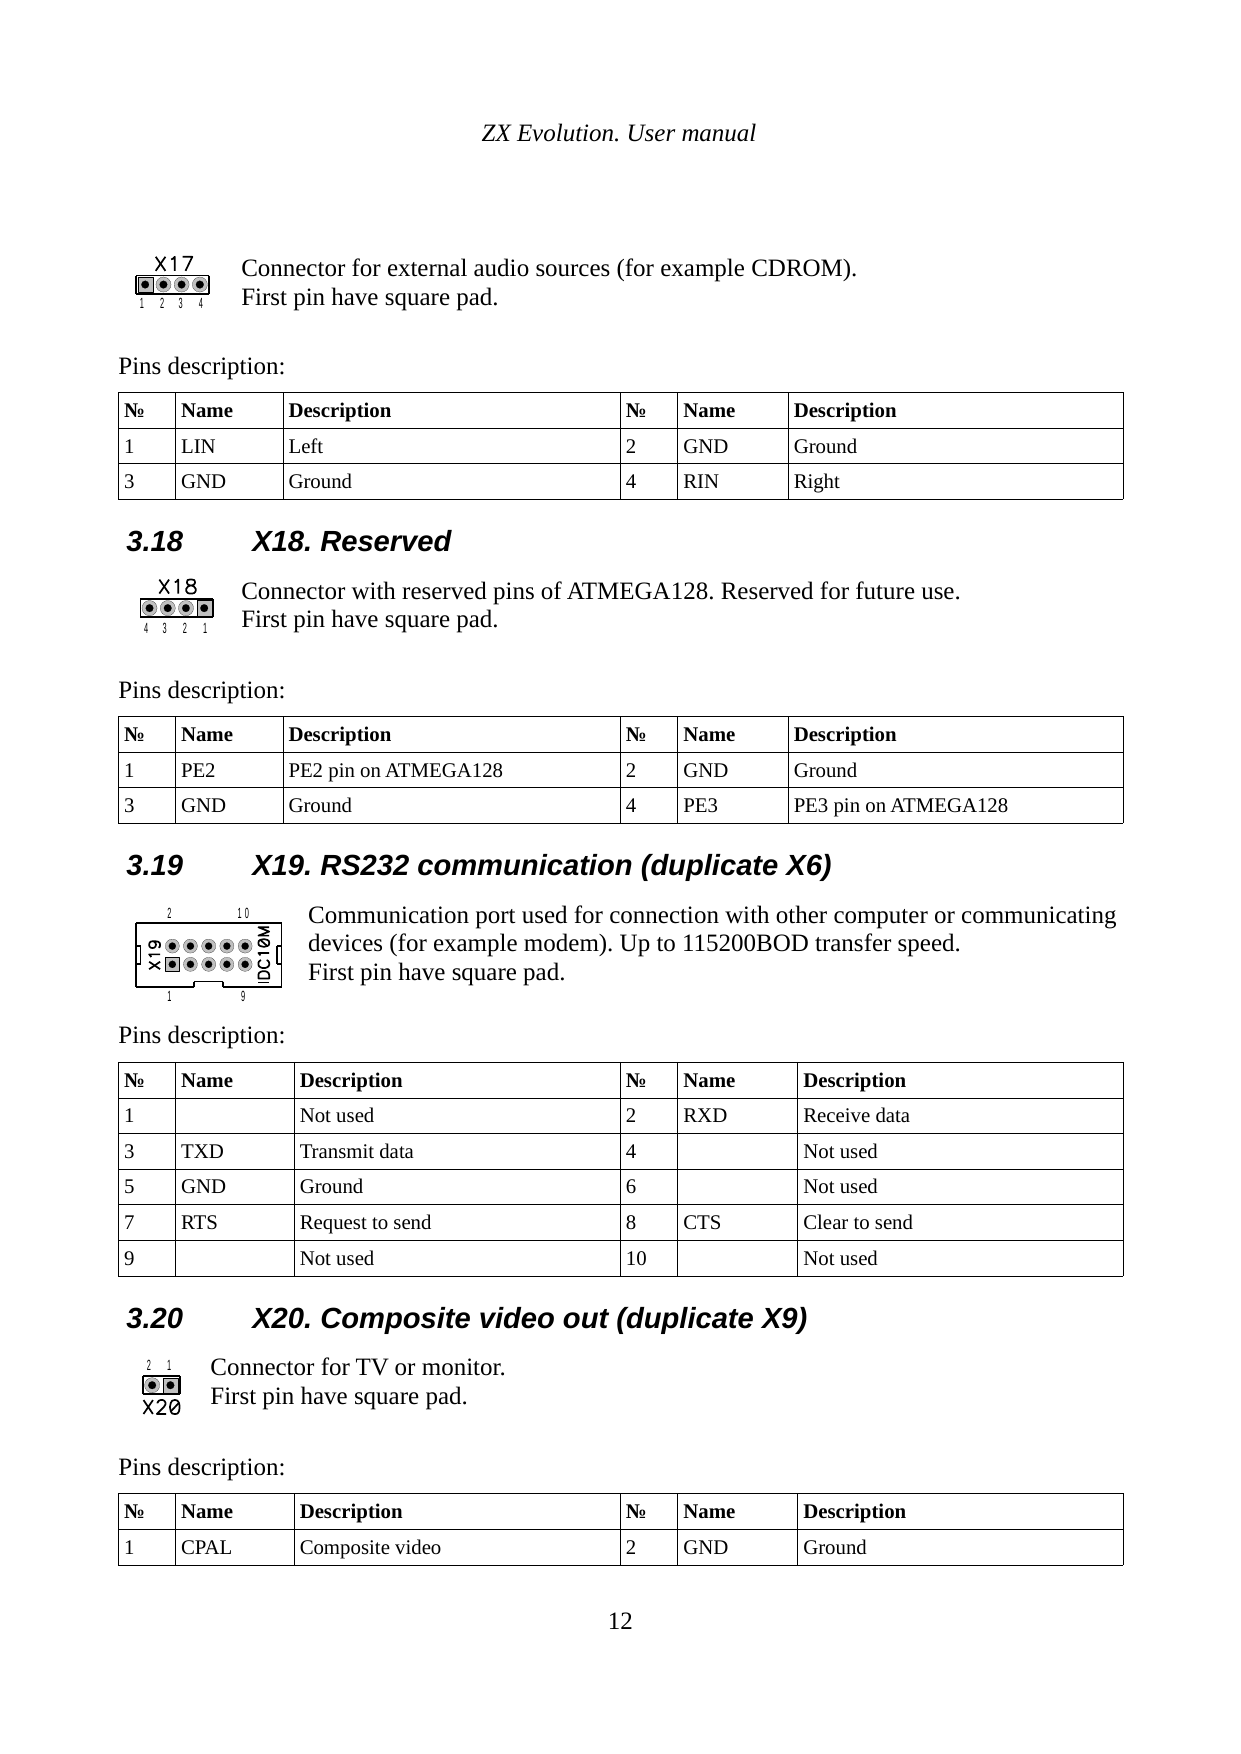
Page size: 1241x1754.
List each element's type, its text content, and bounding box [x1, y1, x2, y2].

table_header Description [284, 717, 620, 752]
table_cell 10 [621, 1241, 677, 1276]
table_cell 1 [119, 429, 175, 463]
table_header Name [678, 1063, 797, 1097]
table_cell RTS [176, 1205, 294, 1240]
table_header Connector for TV or monitor. First pin have square pad. [205, 1347, 1123, 1452]
table_cell RIN [678, 464, 788, 499]
table_cell Not used [798, 1170, 1123, 1204]
table_header [118, 570, 235, 675]
table_cell 3 [119, 1134, 175, 1169]
table_cell Ground [295, 1170, 620, 1204]
table_cell Not used [295, 1099, 620, 1133]
table_cell GND [176, 788, 283, 823]
text Pins description: [118, 1452, 1122, 1481]
table_cell 7 [119, 1205, 175, 1240]
table_cell PE3 pin on ATMEGA128 [789, 788, 1123, 823]
table_cell 1 [119, 1530, 175, 1564]
table_cell RXD [678, 1099, 797, 1133]
table_cell Right [789, 464, 1123, 499]
table_cell Not used [798, 1241, 1123, 1276]
table_header Description [798, 1494, 1123, 1529]
table_cell Request to send [295, 1205, 620, 1240]
table_cell Not used [295, 1241, 620, 1276]
table_header № [119, 1063, 175, 1097]
table_cell 2 [621, 1099, 677, 1133]
table_cell Composite video [295, 1530, 620, 1564]
table_cell 4 [621, 788, 677, 823]
table_cell Ground [284, 788, 620, 823]
table_header [118, 894, 302, 1021]
table_cell PE2 [176, 753, 283, 787]
table_cell Ground [798, 1530, 1123, 1564]
table_cell LIN [176, 429, 283, 463]
table_cell PE3 [678, 788, 788, 823]
table_cell [678, 1170, 797, 1204]
table_cell GND [176, 1170, 294, 1204]
table_cell 4 [621, 464, 677, 499]
table_cell GND [678, 429, 788, 463]
table_cell 1 [119, 1099, 175, 1133]
table_cell CPAL [176, 1530, 294, 1564]
text Pins description: [118, 675, 1122, 703]
table_header Description [798, 1063, 1123, 1097]
table_header № [119, 717, 175, 752]
table_header № [119, 393, 175, 428]
table_header № [621, 717, 677, 752]
table_cell Ground [284, 464, 620, 499]
table_header № [621, 393, 677, 428]
table_cell 4 [621, 1134, 677, 1169]
table_cell Clear to send [798, 1205, 1123, 1240]
table_header [118, 247, 235, 351]
table_header Name [176, 1494, 294, 1529]
table_cell Ground [789, 429, 1123, 463]
table_header Description [295, 1494, 620, 1529]
table_cell 3 [119, 788, 175, 823]
table_cell 3 [119, 464, 175, 499]
table_cell 9 [119, 1241, 175, 1276]
table_cell [176, 1241, 294, 1276]
table_cell Not used [798, 1134, 1123, 1169]
table_header Connector with reserved pins of ATMEGA128. Reserved for future use. First pin have square pad. [235, 570, 1123, 675]
table_cell GND [678, 1530, 797, 1564]
table_cell CTS [678, 1205, 797, 1240]
table_header Description [284, 393, 620, 428]
table_header № [621, 1063, 677, 1097]
subtitle X20. Composite video out (duplicate X9) [118, 1301, 1122, 1334]
table_cell Ground [789, 753, 1123, 787]
table_header [118, 1347, 204, 1452]
table_header Name [678, 717, 788, 752]
table_header Name [678, 1494, 797, 1529]
table_cell 8 [621, 1205, 677, 1240]
table_cell TXD [176, 1134, 294, 1169]
table_header № [621, 1494, 677, 1529]
table_cell GND [176, 464, 283, 499]
table_cell 2 [621, 753, 677, 787]
table_header Name [176, 1063, 294, 1097]
table_cell 2 [621, 429, 677, 463]
subtitle X19. RS232 communication (duplicate X6) [118, 848, 1122, 882]
table_cell Left [284, 429, 620, 463]
table_header Name [176, 717, 283, 752]
table_cell 5 [119, 1170, 175, 1204]
table_header № [119, 1494, 175, 1529]
table_header Communication port used for connection with other computer or communicating devices (for example modem). Up to 115200BOD transfer speed. First pin have square pad. [302, 894, 1123, 1021]
table_header Connector for external audio sources (for example CDROM). First pin have square pad. [235, 247, 1123, 351]
table_cell GND [678, 753, 788, 787]
table_header Description [789, 393, 1123, 428]
subtitle X18. Reserved [118, 524, 1122, 558]
table_cell Transmit data [295, 1134, 620, 1169]
table_cell PE2 pin on ATMEGA128 [284, 753, 620, 787]
table_cell [176, 1099, 294, 1133]
table_header Name [176, 393, 283, 428]
table_cell [678, 1241, 797, 1276]
table_cell Receive data [798, 1099, 1123, 1133]
table_cell 2 [621, 1530, 677, 1564]
table_header Description [789, 717, 1123, 752]
table_cell 6 [621, 1170, 677, 1204]
text Pins description: [118, 1021, 1122, 1049]
table_cell 1 [119, 753, 175, 787]
table_header Name [678, 393, 788, 428]
text Pins description: [118, 351, 1122, 379]
table_header Description [295, 1063, 620, 1097]
table_cell [678, 1134, 797, 1169]
